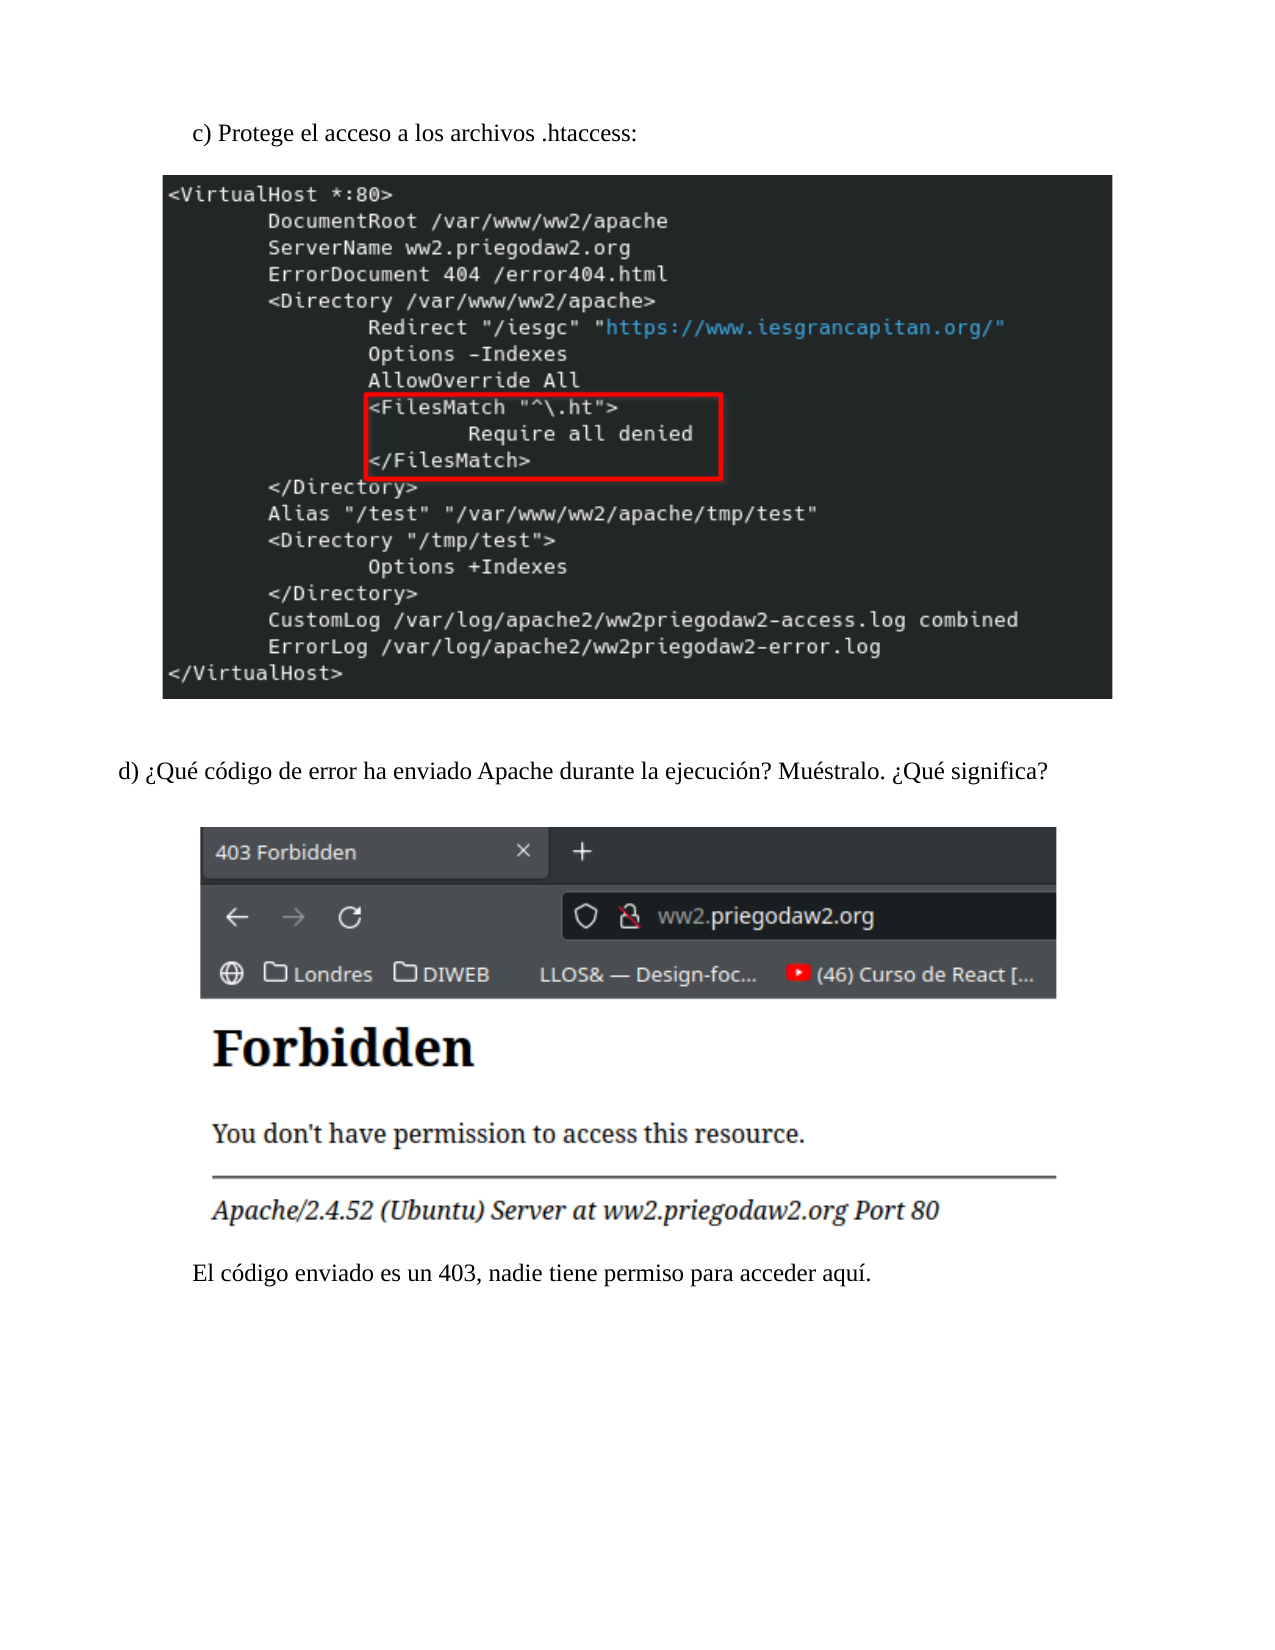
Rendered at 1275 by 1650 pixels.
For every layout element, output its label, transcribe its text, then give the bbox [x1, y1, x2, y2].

picture [200, 827, 1057, 1259]
picture [162, 175, 1113, 699]
text El código enviado es un 403, nadie tiene permiso para acceder aquí. [118, 814, 1157, 1287]
text c) Protege el acceso a los archivos .htaccess: [118, 118, 1157, 147]
text d) ¿Qué código de error ha enviado Apache durante la ejecución? Muéstralo. ¿Qué significa? [118, 756, 1157, 785]
